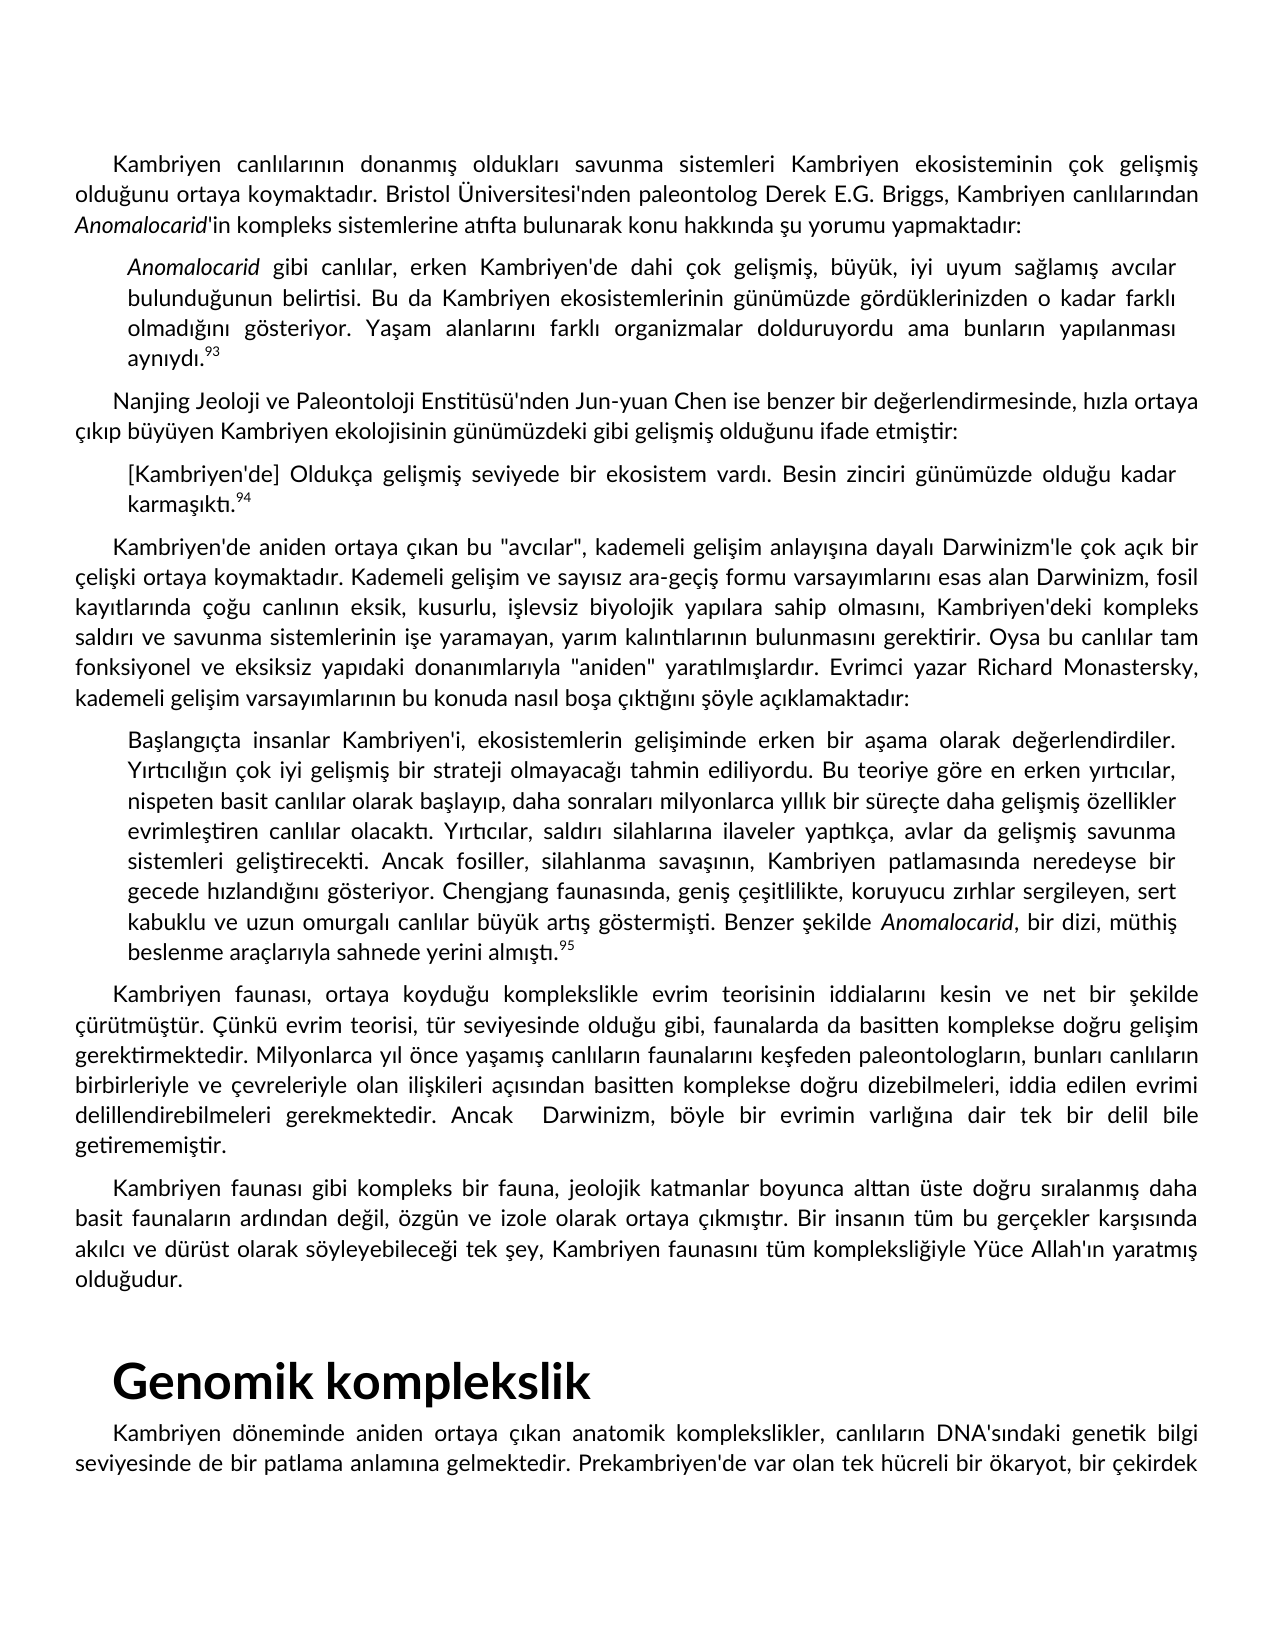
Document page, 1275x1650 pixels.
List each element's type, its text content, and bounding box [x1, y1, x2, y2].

subtitle Genomik komplekslik [112, 1350, 1200, 1410]
text Anomalocarid gibi canlılar, erken Kambriyen'de dahi çok gelişmiş, büyük, iyi uyum sağlamış avcılar bulunduğunun belirtisi. Bu da Kambriyen ekosistemlerinin günümüzde gördüklerinizden o kadar farklı olmadığını gösteriyor. Yaşam alanlarını farklı organizmalar dolduruyordu ama bunların yapılanması aynıydı.93 [127, 253, 1177, 371]
text Nanjing Jeoloji ve Paleontoloji Enstitüsü'nden Jun-yuan Chen ise benzer bir değerlendirmesinde, hızla ortaya çıkıp büyüyen Kambriyen ekolojisinin günümüzdeki gibi gelişmiş olduğunu ifade etmiştir: [75, 386, 1200, 444]
text Kambriyen canlılarının donanmış oldukları savunma sistemleri Kambriyen ekosisteminin çok gelişmiş olduğunu ortaya koymaktadır. Bristol Üniversitesi'nden paleontolog Derek E.G. Briggs, Kambriyen canlılarından Anomalocarid'in kompleks sistemlerine atıfta bulunarak konu hakkında şu yorumu yapmaktadır: [75, 150, 1200, 238]
text Kambriyen faunası, ortaya koyduğu komplekslikle evrim teorisinin iddialarını kesin ve net bir şekilde çürütmüştür. Çünkü evrim teorisi, tür seviyesinde olduğu gibi, faunalarda da basitten komplekse doğru gelişim gerektirmektedir. Milyonlarca yıl önce yaşamış canlıların faunalarını keşfeden paleontologların, bunları canlıların birbirleriyle ve çevreleriyle olan ilişkileri açısından basitten komplekse doğru dizebilmeleri, iddia edilen evrimi delillendirebilmeleri gerekmektedir. Ancak Darwinizm, böyle bir evrimin varlığına dair tek bir delil bile getirememiştir. [75, 980, 1200, 1159]
text Kambriyen'de aniden ortaya çıkan bu "avcılar", kademeli gelişim anlayışına dayalı Darwinizm'le çok açık bir çelişki ortaya koymaktadır. Kademeli gelişim ve sayısız ara-geçiş formu varsayımlarını esas alan Darwinizm, fosil kayıtlarında çoğu canlının eksik, kusurlu, işlevsiz biyolojik yapılara sahip olmasını, Kambriyen'deki kompleks saldırı ve savunma sistemlerinin işe yaramayan, yarım kalıntılarının bulunmasını gerektirir. Oysa bu canlılar tam fonksiyonel ve eksiksiz yapıdaki donanımlarıyla "aniden" yaratılmışlardır. Evrimci yazar Richard Monastersky, kademeli gelişim varsayımlarının bu konuda nasıl boşa çıktığını şöyle açıklamaktadır: [75, 532, 1200, 711]
text Kambriyen faunası gibi kompleks bir fauna, jeolojik katmanlar boyunca alttan üste doğru sıralanmış daha basit faunaların ardından değil, özgün ve izole olarak ortaya çıkmıştır. Bir insanın tüm bu gerçekler karşısında akılcı ve dürüst olarak söyleyebileceği tek şey, Kambriyen faunasını tüm kompleksliğiyle Yüce Allah'ın yaratmış olduğudur. [75, 1174, 1200, 1292]
text Başlangıçta insanlar Kambriyen'i, ekosistemlerin gelişiminde erken bir aşama olarak değerlendirdiler. Yırtıcılığın çok iyi gelişmiş bir strateji olmayacağı tahmin ediliyordu. Bu teoriye göre en erken yırtıcılar, nispeten basit canlılar olarak başlayıp, daha sonraları milyonlarca yıllık bir süreçte daha gelişmiş özellikler evrimleştiren canlılar olacaktı. Yırtıcılar, saldırı silahlarına ilaveler yaptıkça, avlar da gelişmiş savunma sistemleri geliştirecekti. Ancak fosiller, silahlanma savaşının, Kambriyen patlamasında neredeyse bir gecede hızlandığını gösteriyor. Chengjang faunasında, geniş çeşitlilikte, koruyucu zırhlar sergileyen, sert kabuklu ve uzun omurgalı canlılar büyük artış göstermişti. Benzer şekilde Anomalocarid, bir dizi, müthiş beslenme araçlarıyla sahnede yerini almıştı.95 [127, 726, 1177, 965]
text Kambriyen döneminde aniden ortaya çıkan anatomik komplekslikler, canlıların DNA'sındaki genetik bilgi seviyesinde de bir patlama anlamına gelmektedir. Prekambriyen'de var olan tek hücreli bir ökaryot, bir çekirdek [75, 1418, 1200, 1476]
text [Kambriyen'de] Oldukça gelişmiş seviyede bir ekosistem vardı. Besin zinciri günümüzde olduğu kadar karmaşıktı.94 [127, 459, 1177, 517]
